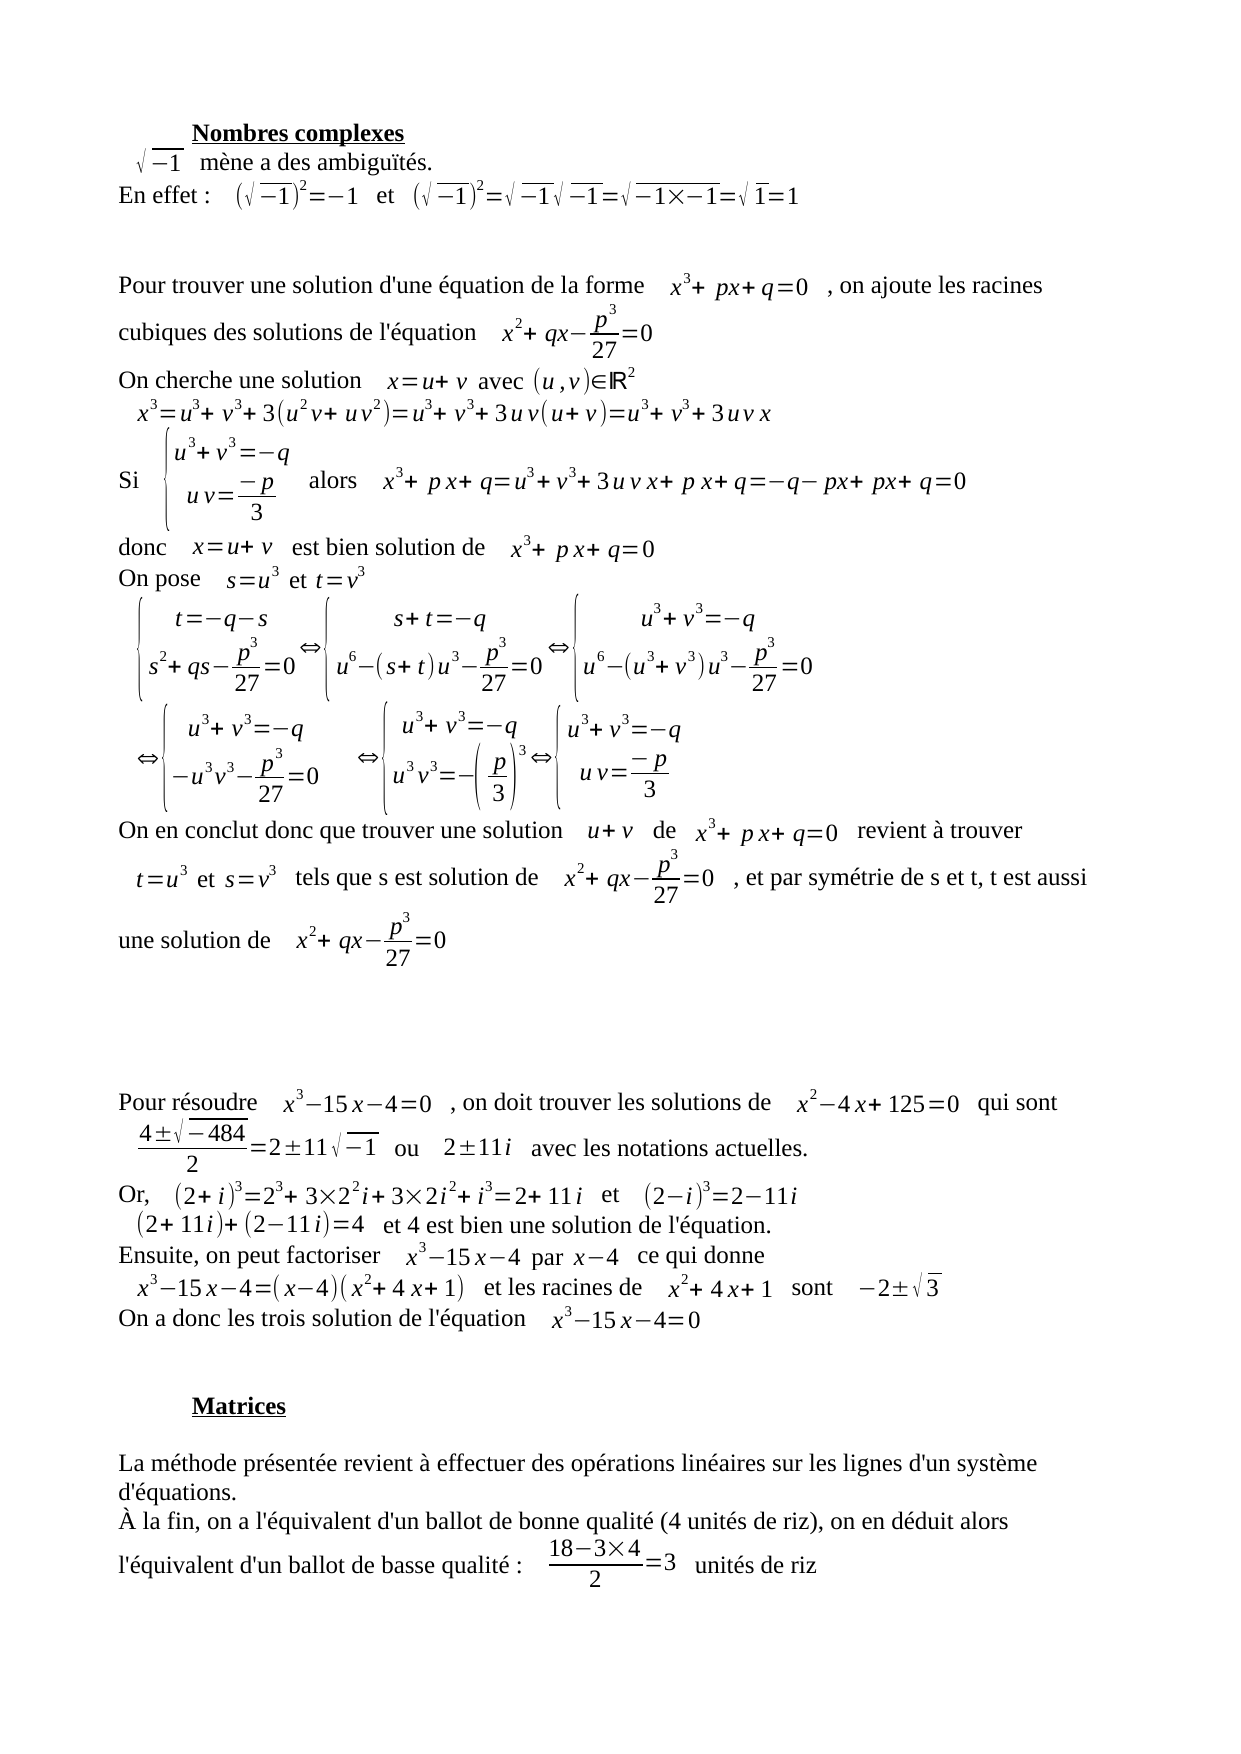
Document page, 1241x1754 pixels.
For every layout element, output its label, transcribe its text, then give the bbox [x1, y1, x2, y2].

text et 4 est bien une solution de l'équation. [118, 1210, 1122, 1239]
text En effet : et [118, 177, 1122, 212]
text Pour résoudre , on doit trouver les solutions de qui sont ou avec les notations actuelles. [118, 1086, 1122, 1178]
text Matrices [118, 1391, 1122, 1419]
text Pour trouver une solution d'une équation de la forme , on ajoute les racines cubiques des solutions de l'équation [118, 269, 1122, 363]
text mène a des ambiguïtés. [118, 147, 1122, 177]
text La méthode présentée revient à effectuer des opérations linéaires sur les lignes d'un système d'équations. [118, 1448, 1122, 1506]
text On a donc les trois solution de l'équation [118, 1302, 1122, 1333]
text On cherche une solution [118, 363, 1122, 395]
text Or, et [118, 1178, 1122, 1210]
text On pose [118, 562, 1122, 593]
text À la fin, on a l'équivalent d'un ballot de bonne qualité (4 unités de riz), on en déduit alors l'équivalent d'un ballot de basse qualité : unités de riz [118, 1506, 1122, 1593]
text On en conclut donc que trouver une solution derevient à trouver tels que s est solution de , et par symétrie de s et t, t est aussi une solution de [118, 814, 1122, 971]
text donc est bien solution de [118, 531, 1122, 562]
text Ensuite, on peut factoriser ce qui donne et les racines de sont [118, 1239, 1122, 1302]
text Nombres complexes [118, 118, 1122, 147]
text Si alors [118, 427, 1122, 531]
